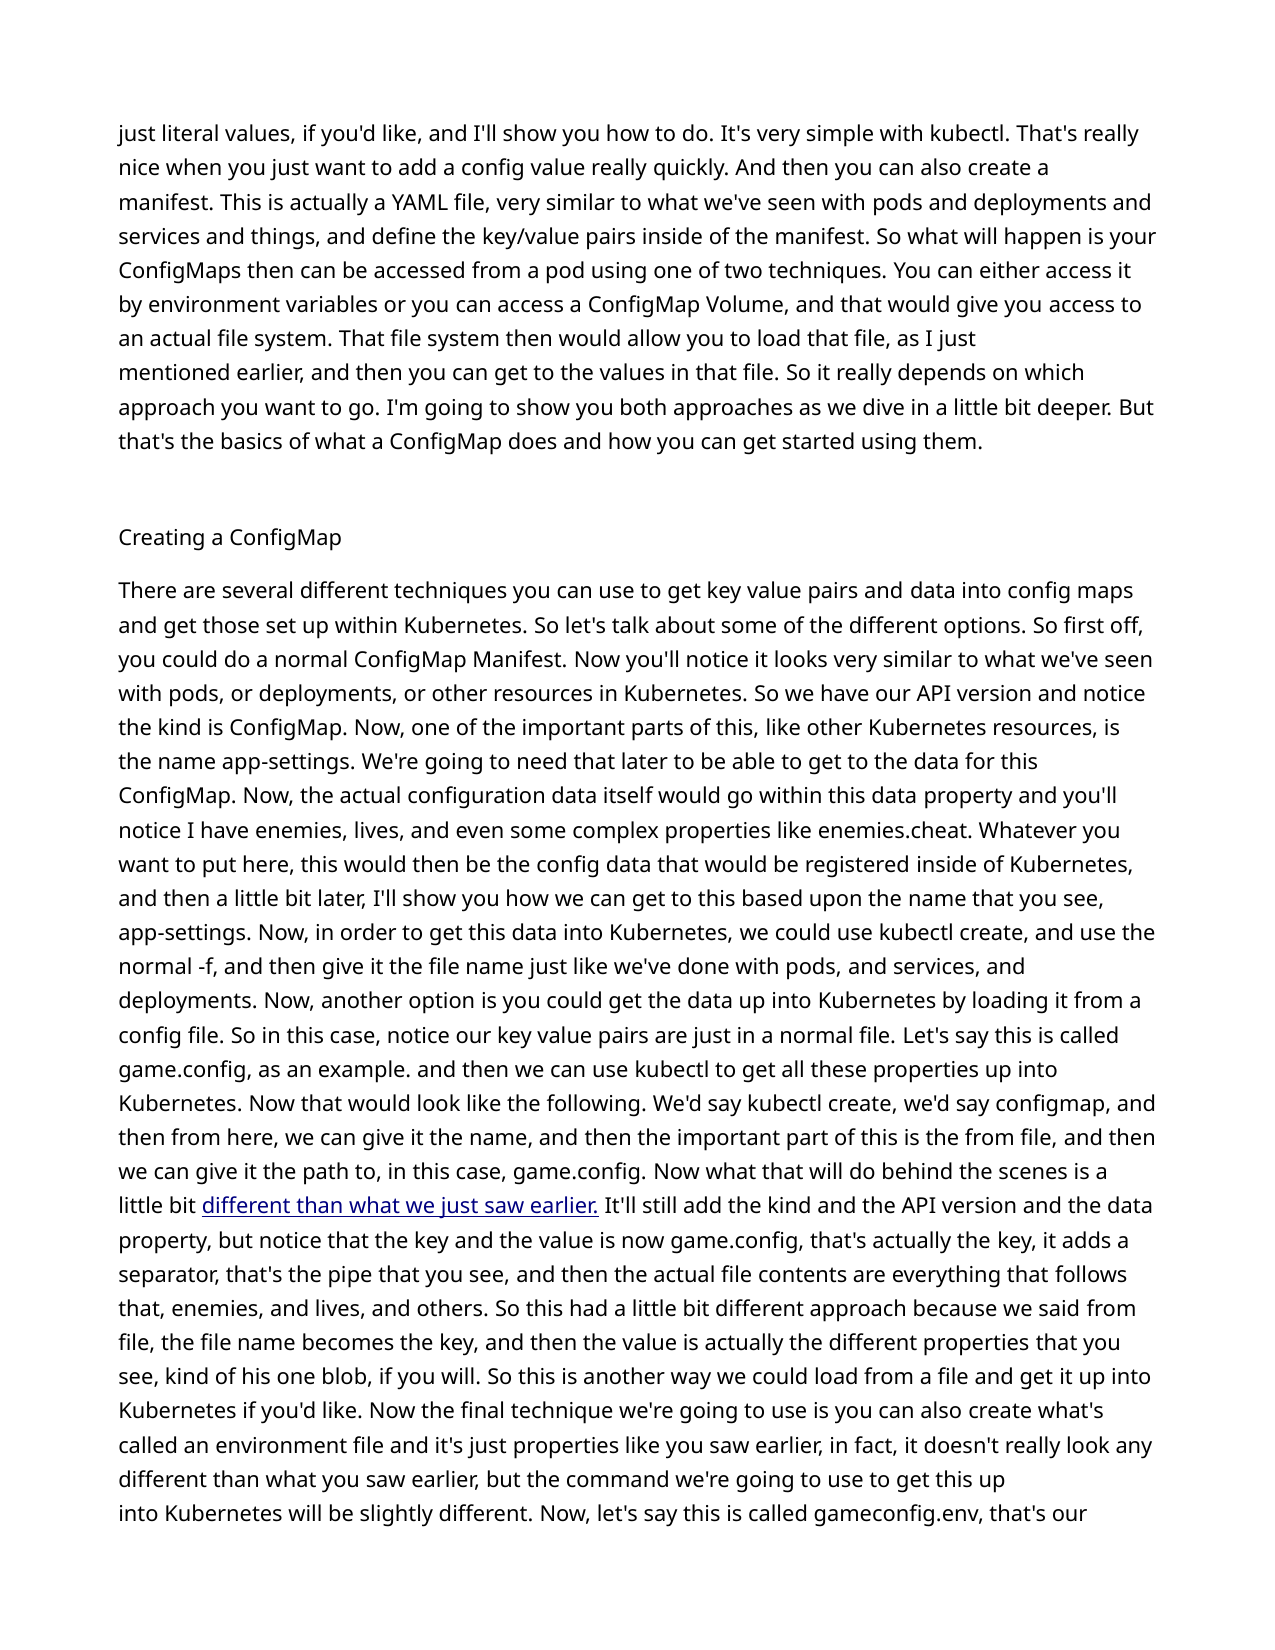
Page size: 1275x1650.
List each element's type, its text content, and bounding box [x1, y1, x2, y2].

text There are several different techniques you can use to get key value pairs and data into config maps and get those set up within Kubernetes. So let's talk about some of the different options. So first off, you could do a normal ConfigMap Manifest. Now you'll notice it looks very similar to what we've seen with pods, or deployments, or other resources in Kubernetes. So we have our API version and notice the kind is ConfigMap. Now, one of the important parts of this, like other Kubernetes resources, is the name app‑settings. We're going to need that later to be able to get to the data for this ConfigMap. Now, the actual configuration data itself would go within this data property and you'll notice I have enemies, lives, and even some complex properties like enemies.cheat. Whatever you want to put here, this would then be the config data that would be registered inside of Kubernetes, and then a little bit later, I'll show you how we can get to this based upon the name that you see, app‑settings. Now, in order to get this data into Kubernetes, we could use kubectl create, and use the normal ‑f, and then give it the file name just like we've done with pods, and services, and deployments. Now, another option is you could get the data up into Kubernetes by loading it from a config file. So in this case, notice our key value pairs are just in a normal file. Let's say this is called game.config, as an example. and then we can use kubectl to get all these properties up into Kubernetes. Now that would look like the following. We'd say kubectl create, we'd say configmap, and then from here, we can give it the name, and then the important part of this is the from file, and then we can give it the path to, in this case, game.config. Now what that will do behind the scenes is a little bit different than what we just saw earlier. It'll still add the kind and the API version and the data property, but notice that the key and the value is now game.config, that's actually the key, it adds a separator, that's the pipe that you see, and then the actual file contents are everything that follows that, enemies, and lives, and others. So this had a little bit different approach because we said from file, the file name becomes the key, and then the value is actually the different properties that you see, kind of his one blob, if you will. So this is another way we could load from a file and get it up into Kubernetes if you'd like. Now the final technique we're going to use is you can also create what's called an environment file and it's just properties like you saw earlier, in fact, it doesn't really look any different than what you saw earlier, but the command we're going to use to get this up into Kubernetes will be slightly different. Now, let's say this is called gameconfig.env, that's our [118, 576, 1157, 1528]
text just literal values, if you'd like, and I'll show you how to do. It's very simple with kubectl. That's really nice when you just want to add a config value really quickly. And then you can also create a manifest. This is actually a YAML file, very similar to what we've seen with pods and deployments and services and things, and define the key/value pairs inside of the manifest. So what will happen is your ConfigMaps then can be accessed from a pod using one of two techniques. You can either access it by environment variables or you can access a ConfigMap Volume, and that would give you access to an actual file system. That file system then would allow you to load that file, as I just mentioned earlier, and then you can get to the values in that file. So it really depends on which approach you want to go. I'm going to show you both approaches as we dive in a little bit deeper. But that's the basics of what a ConfigMap does and how you can get started using them. [118, 118, 1157, 455]
subtitle Creating a ConfigMap [118, 522, 1157, 552]
